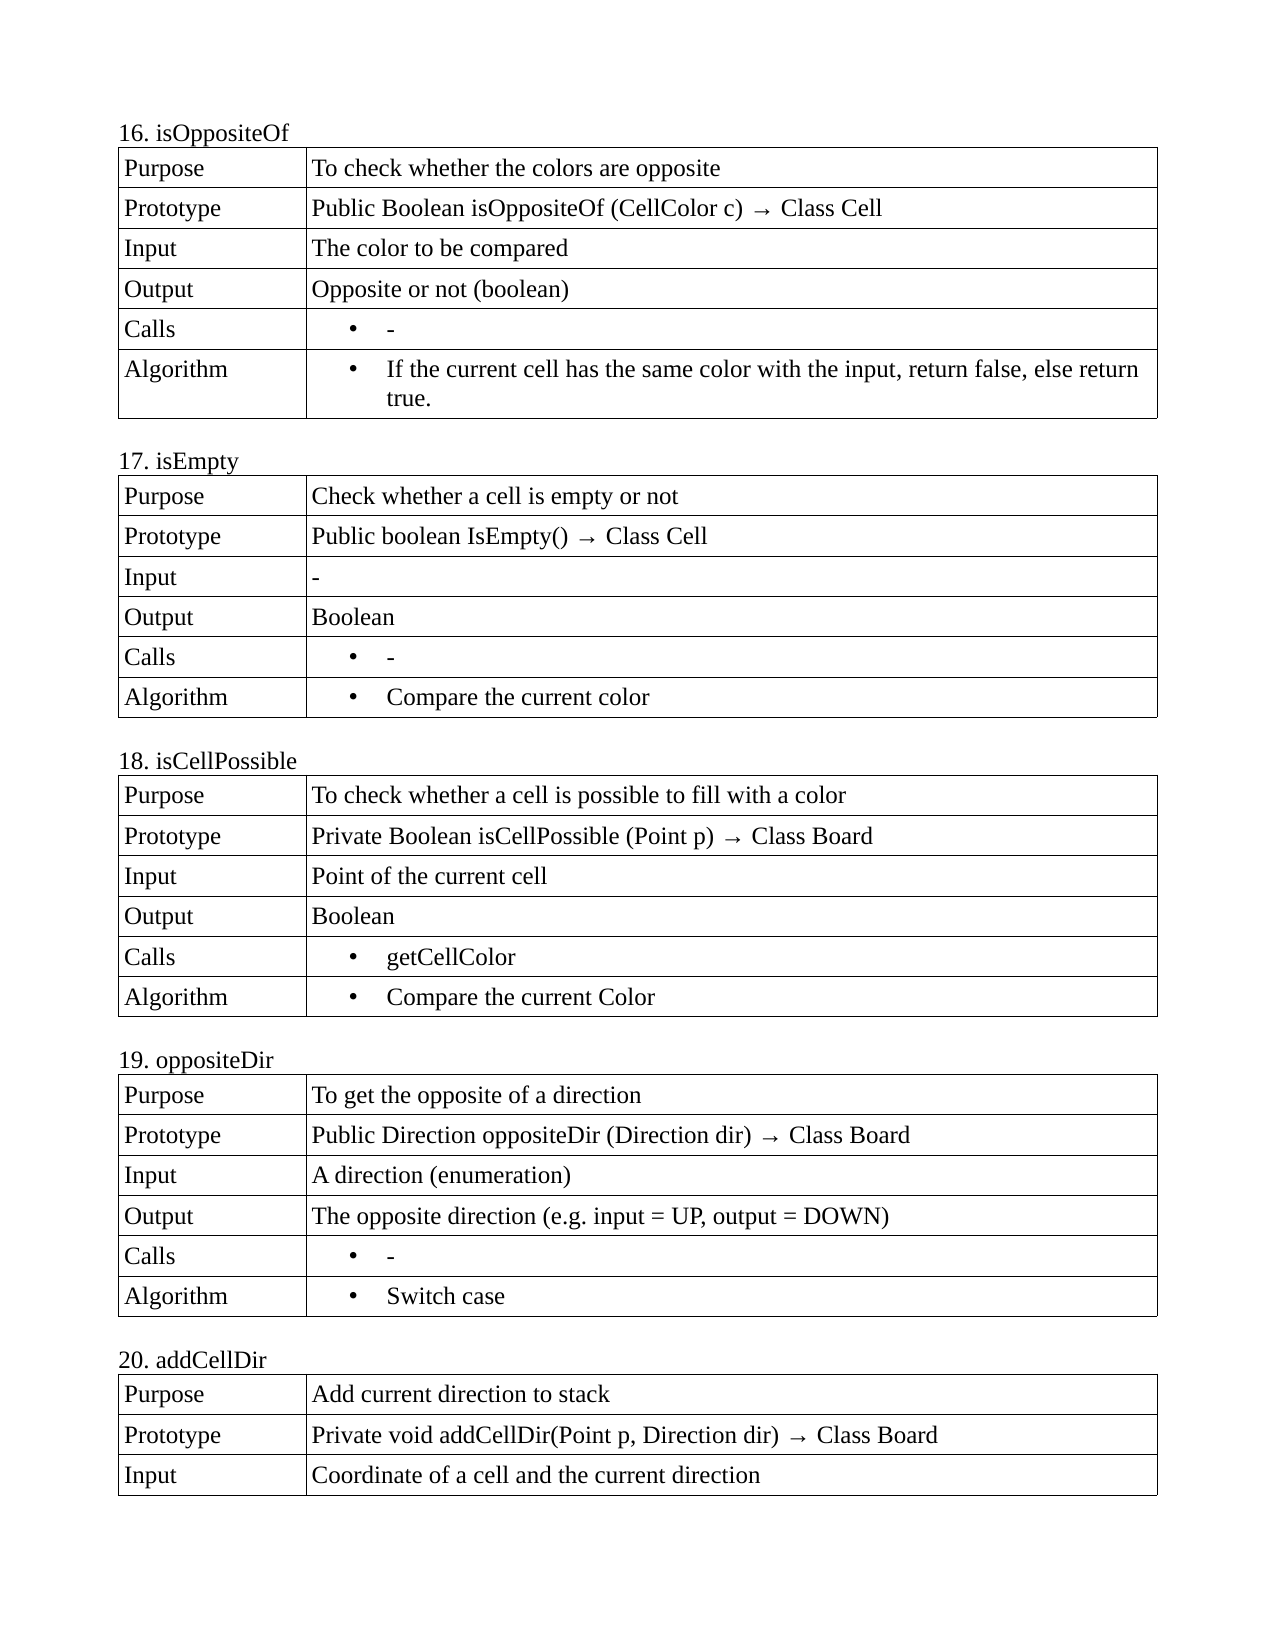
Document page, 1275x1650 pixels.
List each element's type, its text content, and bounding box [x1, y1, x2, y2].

table_cell - [307, 557, 1157, 596]
table_header Add current direction to stack [307, 1375, 1157, 1414]
table_cell - [307, 309, 1157, 348]
table_cell Point of the current cell [307, 856, 1157, 896]
table_cell Algorithm [119, 977, 306, 1016]
table_cell Prototype [119, 188, 306, 227]
table_cell Prototype [119, 516, 306, 556]
table_header Check whether a cell is empty or not [307, 476, 1157, 515]
table_header Purpose [119, 476, 306, 515]
table_cell Calls [119, 309, 306, 348]
table_header To check whether the colors are opposite [307, 148, 1157, 187]
table_cell Boolean [307, 897, 1157, 936]
table_cell Compare the current Color [307, 977, 1157, 1016]
table_cell Calls [119, 937, 306, 976]
table_header Purpose [119, 776, 306, 815]
table_cell Algorithm [119, 350, 306, 417]
table_cell Output [119, 597, 306, 636]
table_cell The opposite direction (e.g. input = UP, output = DOWN) [307, 1196, 1157, 1235]
table_cell Input [119, 557, 306, 596]
table_cell Public Direction oppositeDir (Direction dir) → Class Board [307, 1115, 1157, 1155]
table_cell Public boolean IsEmpty() → Class Cell [307, 516, 1157, 556]
text 19. oppositeDir [118, 1045, 1157, 1074]
table_cell Input [119, 1455, 306, 1494]
table_cell Boolean [307, 597, 1157, 636]
table_cell - [307, 1236, 1157, 1276]
text 20. addCellDir [118, 1345, 1157, 1373]
table_header Purpose [119, 1075, 306, 1114]
table_cell Input [119, 229, 306, 268]
table_cell Output [119, 269, 306, 308]
table_cell A direction (enumeration) [307, 1156, 1157, 1195]
table_cell Prototype [119, 1415, 306, 1454]
table_cell Private Boolean isCellPossible (Point p) → Class Board [307, 816, 1157, 855]
table_cell Input [119, 1156, 306, 1195]
table_cell Public Boolean isOppositeOf (CellColor c) → Class Cell [307, 188, 1157, 227]
table_cell Calls [119, 637, 306, 677]
text 18. isCellPossible [118, 746, 1157, 774]
table_cell - [307, 637, 1157, 677]
table_cell Switch case [307, 1277, 1157, 1316]
text 16. isOppositeOf [118, 118, 1157, 147]
table_cell getCellColor [307, 937, 1157, 976]
table_header To get the opposite of a direction [307, 1075, 1157, 1114]
table_cell Input [119, 856, 306, 896]
table_cell If the current cell has the same color with the input, return false, else return true. [307, 350, 1157, 417]
table_cell Algorithm [119, 1277, 306, 1316]
table_header To check whether a cell is possible to fill with a color [307, 776, 1157, 815]
table_cell Prototype [119, 816, 306, 855]
table_cell Private void addCellDir(Point p, Direction dir) → Class Board [307, 1415, 1157, 1454]
table_cell Calls [119, 1236, 306, 1276]
text 17. isEmpty [118, 446, 1157, 475]
table_cell Coordinate of a cell and the current direction [307, 1455, 1157, 1494]
table_cell Output [119, 897, 306, 936]
table_header Purpose [119, 1375, 306, 1414]
table_cell Compare the current color [307, 678, 1157, 717]
table_cell The color to be compared [307, 229, 1157, 268]
table_cell Opposite or not (boolean) [307, 269, 1157, 308]
table_cell Prototype [119, 1115, 306, 1155]
table_header Purpose [119, 148, 306, 187]
table_cell Algorithm [119, 678, 306, 717]
table_cell Output [119, 1196, 306, 1235]
